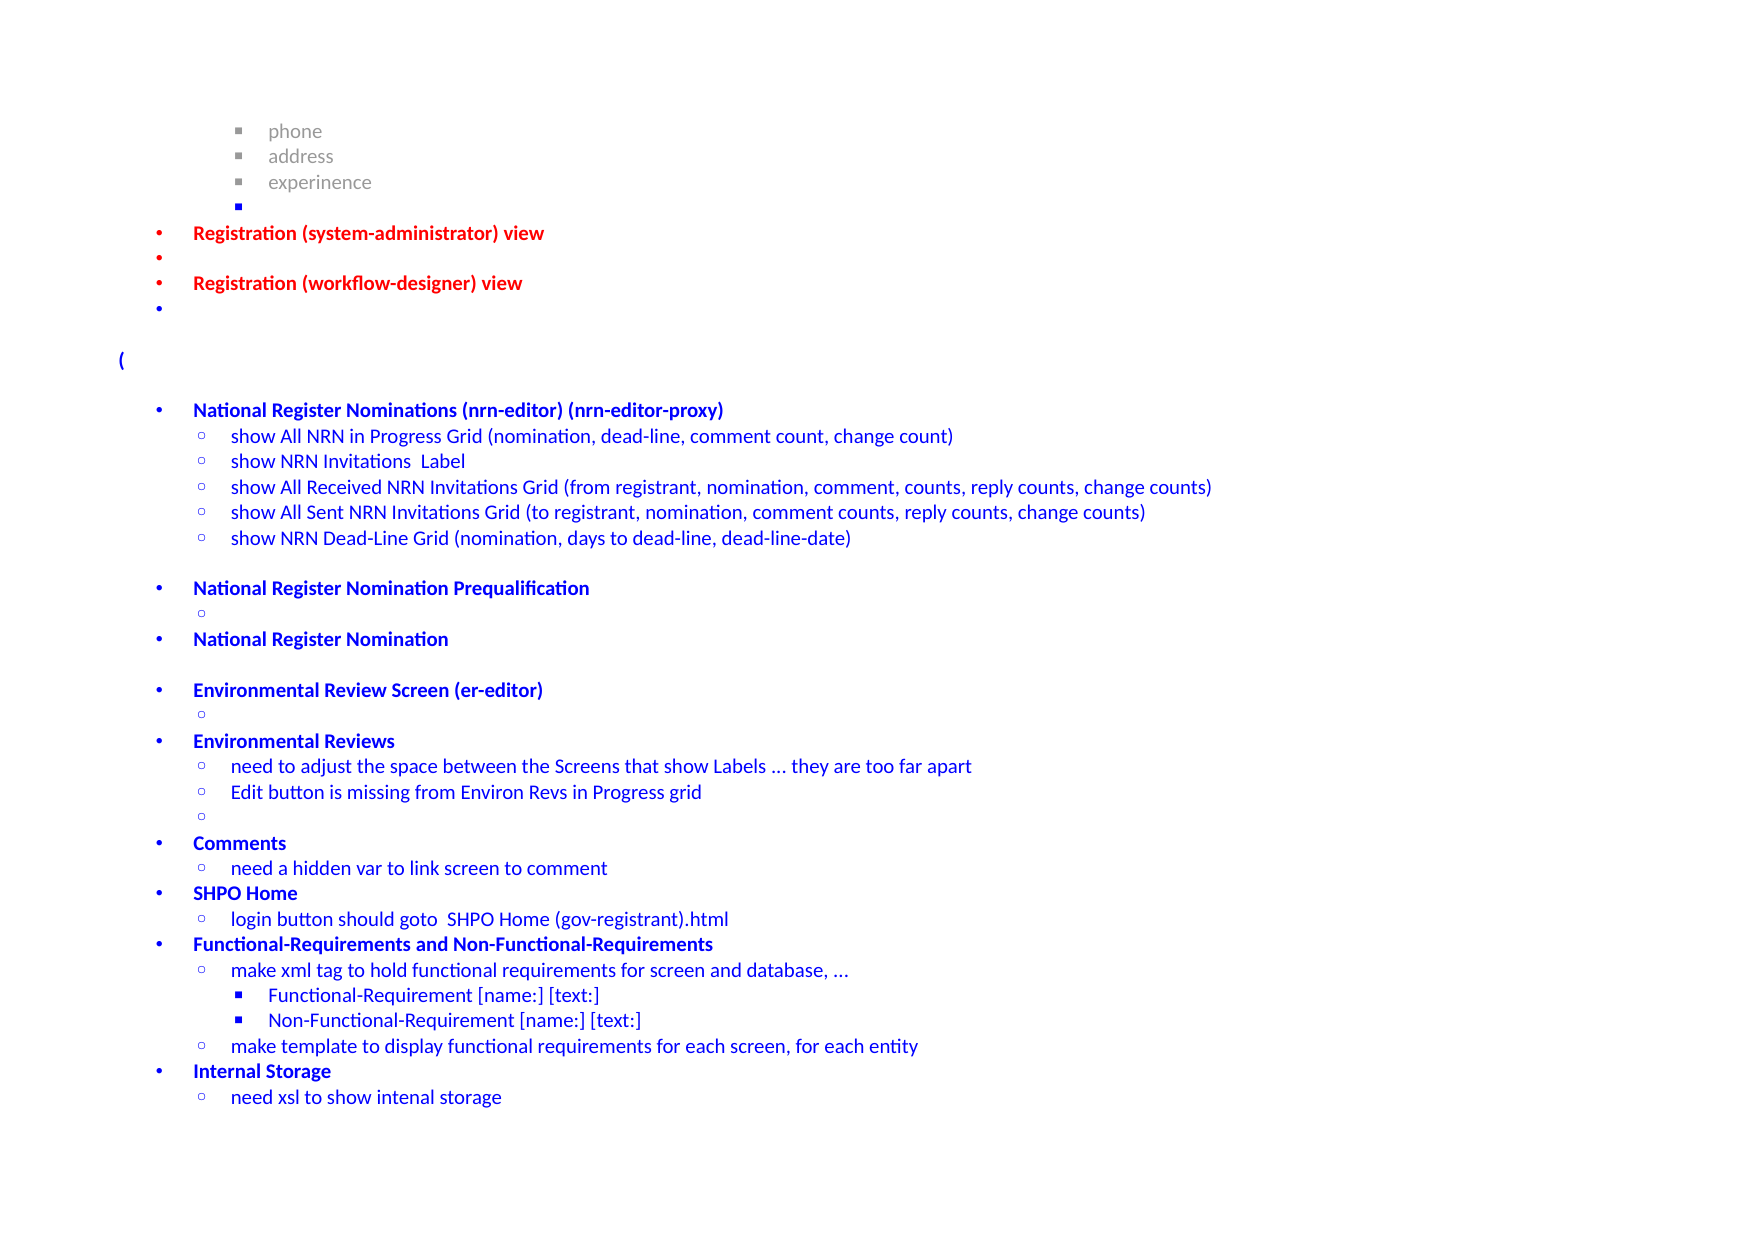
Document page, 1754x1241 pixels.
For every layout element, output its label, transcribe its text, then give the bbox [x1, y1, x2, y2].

list National Register Nomination [156, 626, 1636, 652]
list need to adjust the space between the Screens that show Labels ... they are too far apart [193, 753, 1636, 779]
list make xml tag to hold functional requirements for screen and database, ... [193, 957, 1636, 982]
list Internal Storage [156, 1058, 1636, 1084]
list National Register Nomination Prequalification [156, 576, 1636, 601]
list need a hidden var to link screen to comment [193, 855, 1636, 881]
list need xsl to show intenal storage [193, 1084, 1636, 1109]
list National Register Nominations (nrn-editor) (nrn-editor-proxy) [156, 398, 1636, 423]
list address [231, 143, 1636, 169]
list show All Sent NRN Invitations Grid (to registrant, nomination, comment counts, reply counts, change counts) [193, 499, 1636, 525]
list phone [231, 118, 1636, 143]
list Registration (system-administrator) view [156, 220, 1636, 245]
text ( [118, 347, 1636, 372]
list Non-Functional-Requirement [name:] [text:] [231, 1008, 1636, 1033]
list show All NRN in Progress Grid (nomination, dead-line, comment count, change count) [193, 423, 1636, 448]
list Comments [156, 830, 1636, 855]
list Environmental Reviews [156, 728, 1636, 753]
list Edit button is missing from Environ Revs in Progress grid [193, 779, 1636, 804]
list Environmental Review Screen (er-editor) [156, 677, 1636, 703]
list Registration (workflow-designer) view [156, 271, 1636, 296]
list login button should goto SHPO Home (gov-registrant).html [193, 906, 1636, 931]
list Functional-Requirement [name:] [text:] [231, 982, 1636, 1008]
list SHPO Home [156, 881, 1636, 906]
list show NRN Dead-Line Grid (nomination, days to dead-line, dead-line-date) [193, 525, 1636, 550]
list Functional-Requirements and Non-Functional-Requirements [156, 931, 1636, 957]
list make template to display functional requirements for each screen, for each entity [193, 1033, 1636, 1058]
list show NRN Invitations Label [193, 448, 1636, 474]
list experinence [231, 169, 1636, 194]
list show All Received NRN Invitations Grid (from registrant, nomination, comment, counts, reply counts, change counts) [193, 474, 1636, 499]
